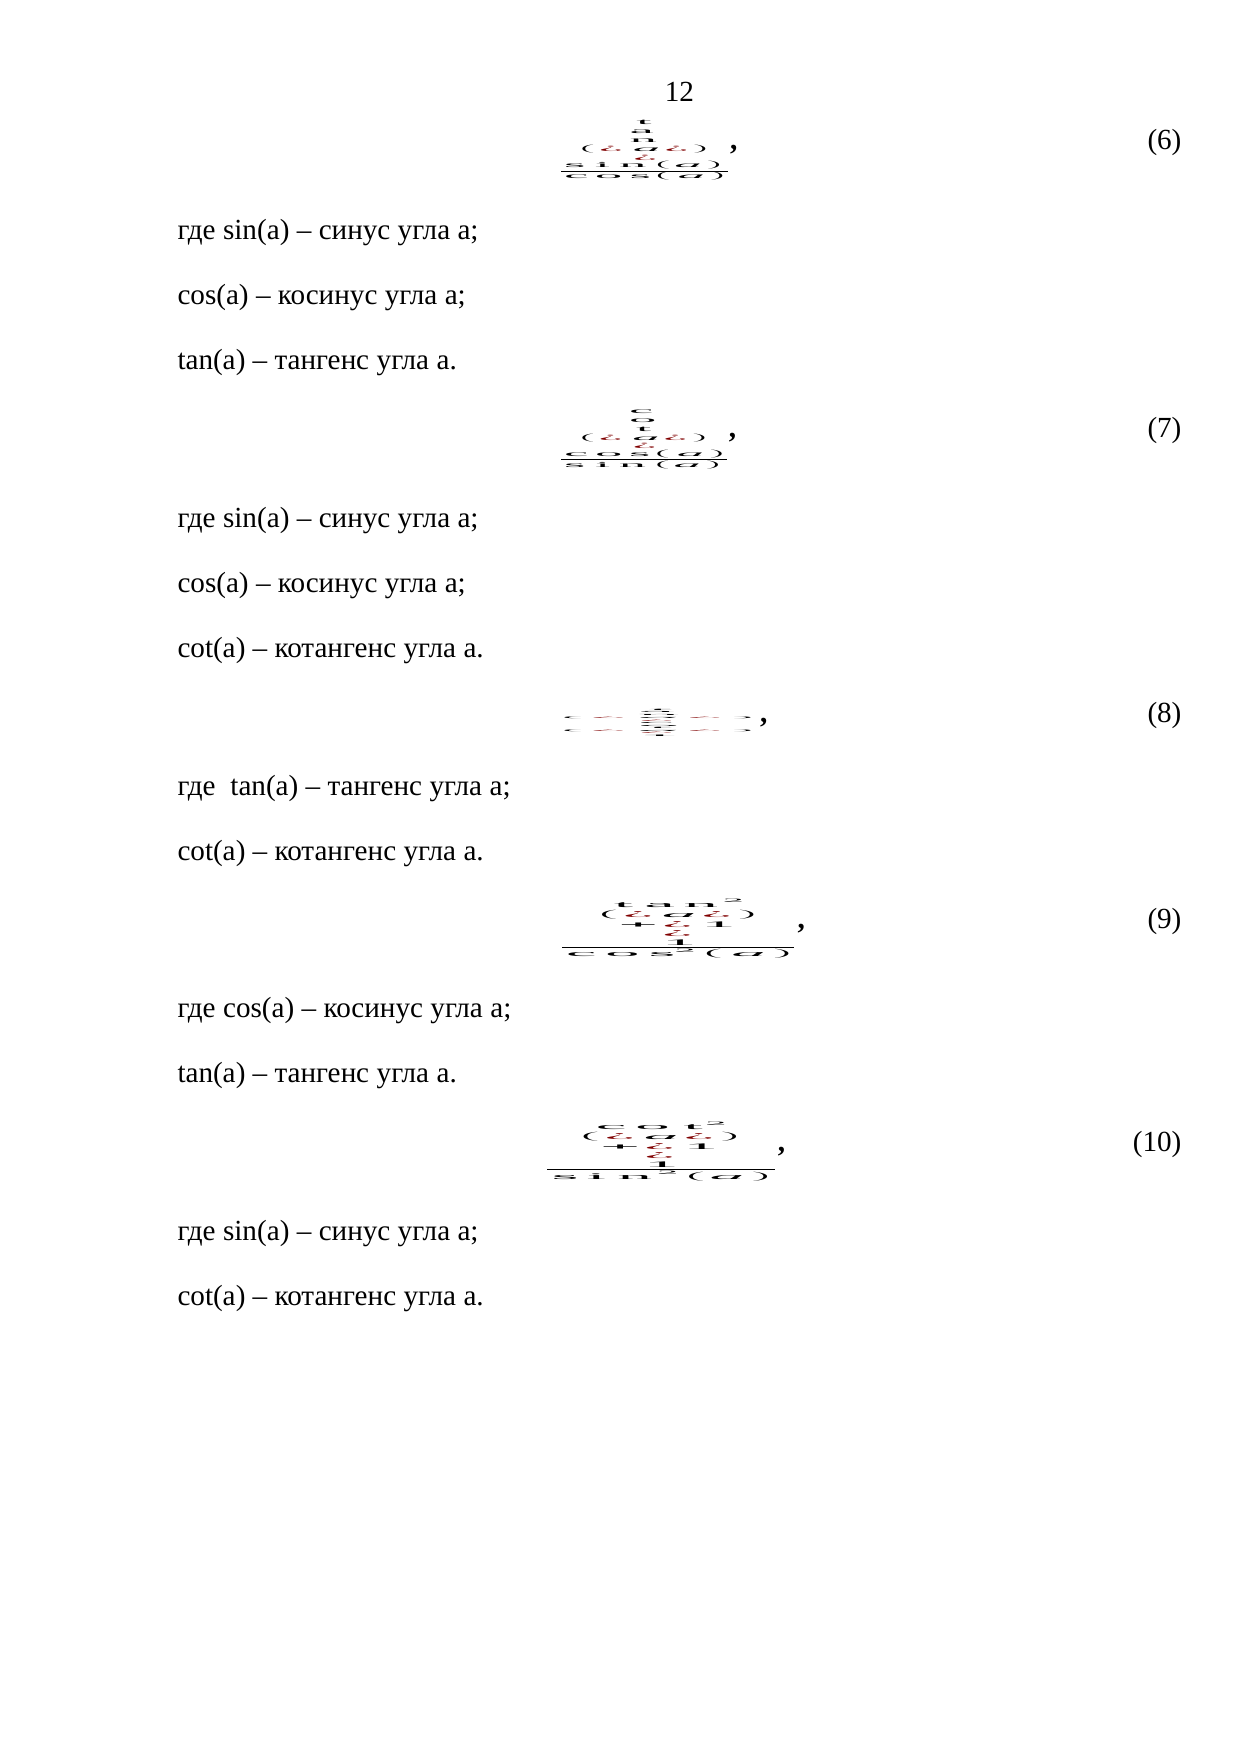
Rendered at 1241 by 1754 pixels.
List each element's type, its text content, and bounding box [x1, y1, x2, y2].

text где cos(a) – косинус угла a; [177, 991, 1181, 1024]
text , (9) [177, 898, 1181, 959]
text где sin(a) – синус угла a; [177, 501, 1181, 534]
text где sin(a) – синус угла a; [177, 1213, 1181, 1247]
text tan(a) – тангенс угла a. [177, 1056, 1181, 1089]
text cos(a) – косинус угла a; [177, 277, 1181, 310]
text cot(a) – котангенс угла a. [177, 833, 1181, 867]
text cot(a) – котангенс угла a. [177, 1278, 1181, 1311]
text где tan(a) – тангенс угла a; [177, 768, 1181, 802]
text , (8) [177, 695, 1181, 737]
text где sin(a) – синус угла a; [177, 212, 1181, 246]
text , (6) [177, 118, 1181, 181]
text cos(a) – косинус угла a; [177, 565, 1181, 599]
text , (10) [177, 1120, 1181, 1182]
text , (7) [177, 407, 1181, 469]
text cot(a) – котангенс угла a. [177, 630, 1181, 664]
text tan(a) – тангенс угла a. [177, 342, 1181, 375]
